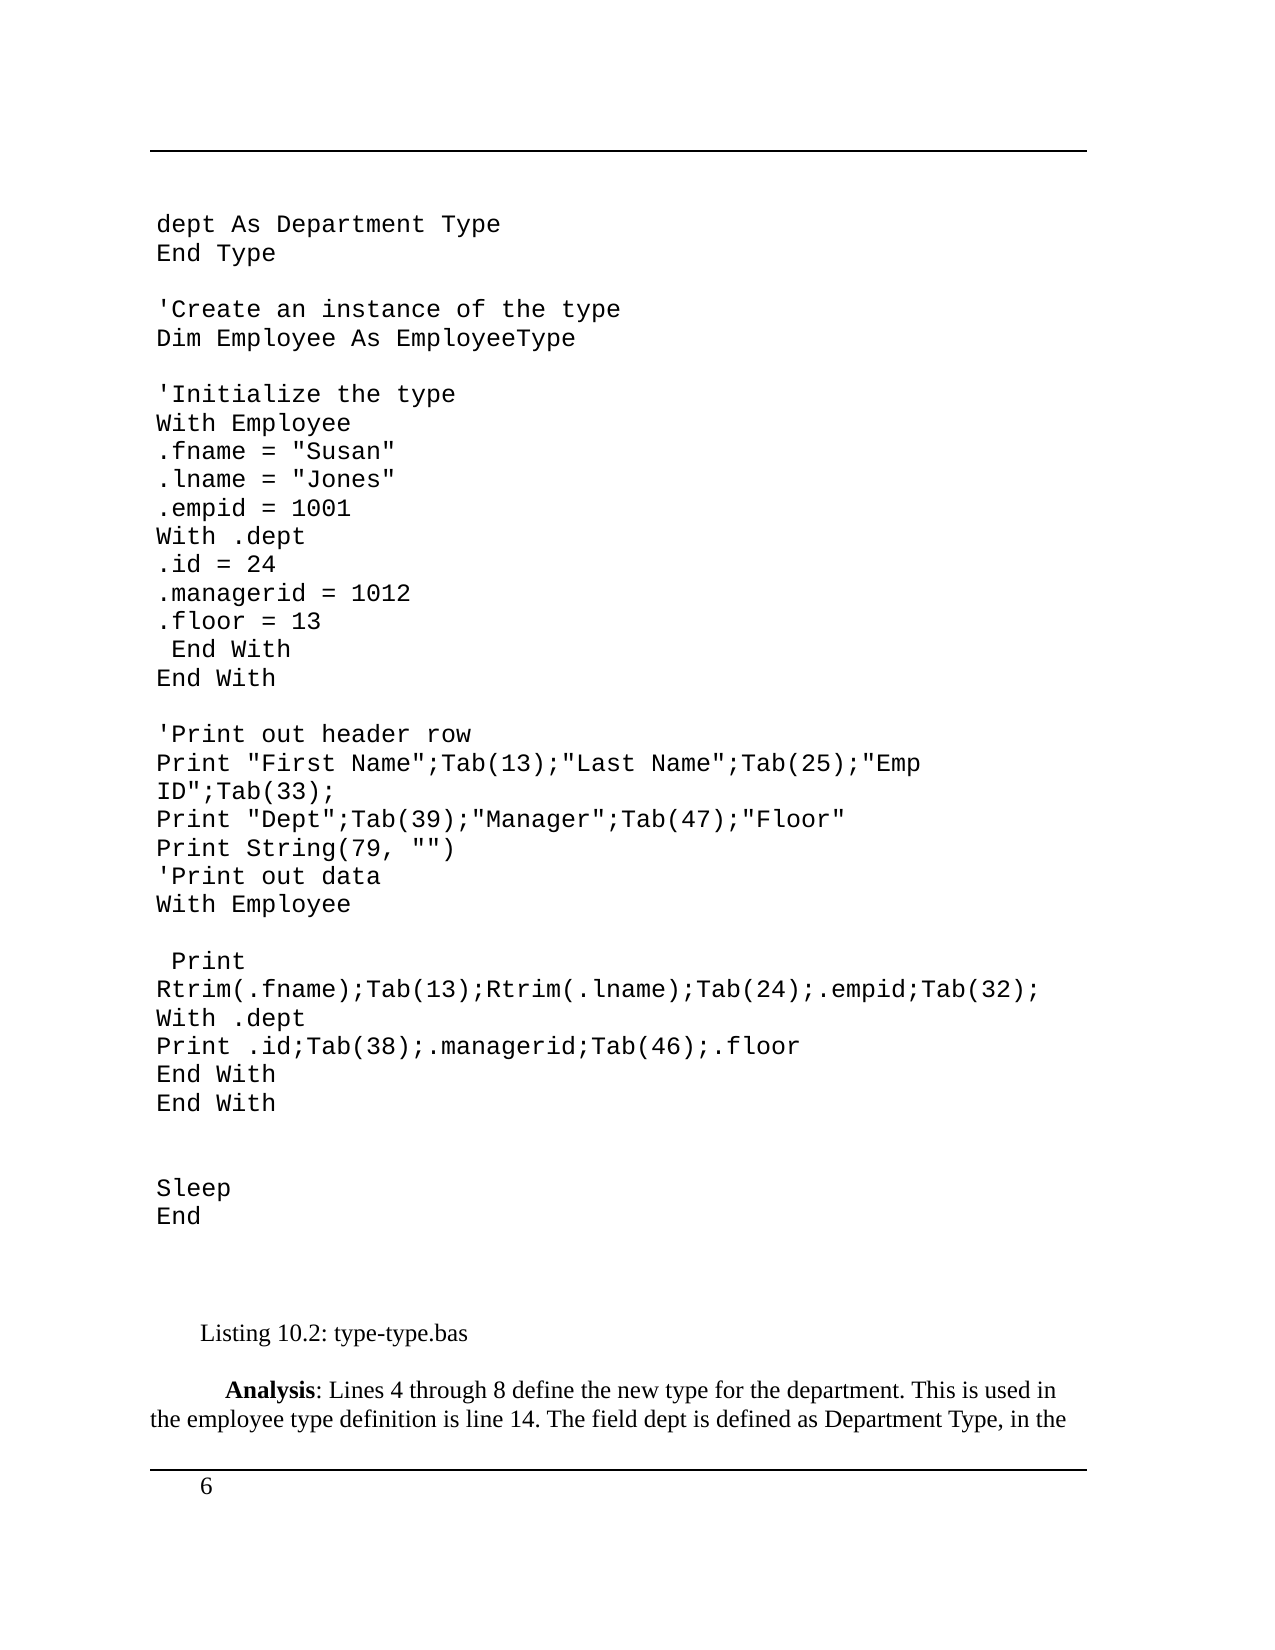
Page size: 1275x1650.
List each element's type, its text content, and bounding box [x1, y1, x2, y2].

text Dim Employee As EmployeeType [150, 325, 1087, 354]
text .managerid = 1012 [150, 580, 1087, 609]
text Print String(79, "") [150, 835, 1087, 864]
text .fname = "Susan" [150, 439, 1087, 467]
text End [150, 1204, 1087, 1232]
text With Employee [150, 892, 1087, 920]
text With .dept [150, 1005, 1087, 1034]
text Sleep [150, 1175, 1087, 1204]
text Print .id;Tab(38);.managerid;Tab(46);.floor [150, 1034, 1087, 1062]
text .empid = 1001 [150, 495, 1087, 524]
text Listing 10.2: type-type.bas [150, 1318, 1087, 1347]
text 'Print out data [150, 864, 1087, 892]
text End Type [150, 240, 1087, 269]
text Print Rtrim(.fname);Tab(13);Rtrim(.lname);Tab(24);.empid;Tab(32); [150, 949, 1087, 1005]
text End With [150, 665, 1087, 694]
text End With [150, 637, 1087, 665]
text 'Initialize the type [150, 382, 1087, 410]
text dept As Department Type [150, 212, 1087, 240]
text Print "Dept";Tab(39);"Manager";Tab(47);"Floor" [150, 807, 1087, 835]
text .floor = 13 [150, 609, 1087, 637]
text With Employee [150, 410, 1087, 439]
text .lname = "Jones" [150, 467, 1087, 495]
text End With [150, 1090, 1087, 1119]
text End With [150, 1062, 1087, 1090]
text Analysis: Lines 4 through 8 define the new type for the department. This is used in the employee type definition is line 14. The field dept is defined as Department Type, in the [150, 1375, 1087, 1433]
text 'Print out header row [150, 722, 1087, 750]
text .id = 24 [150, 552, 1087, 580]
text Print "First Name";Tab(13);"Last Name";Tab(25);"Emp ID";Tab(33); [150, 750, 1087, 807]
text 'Create an instance of the type [150, 297, 1087, 325]
text With .dept [150, 524, 1087, 552]
